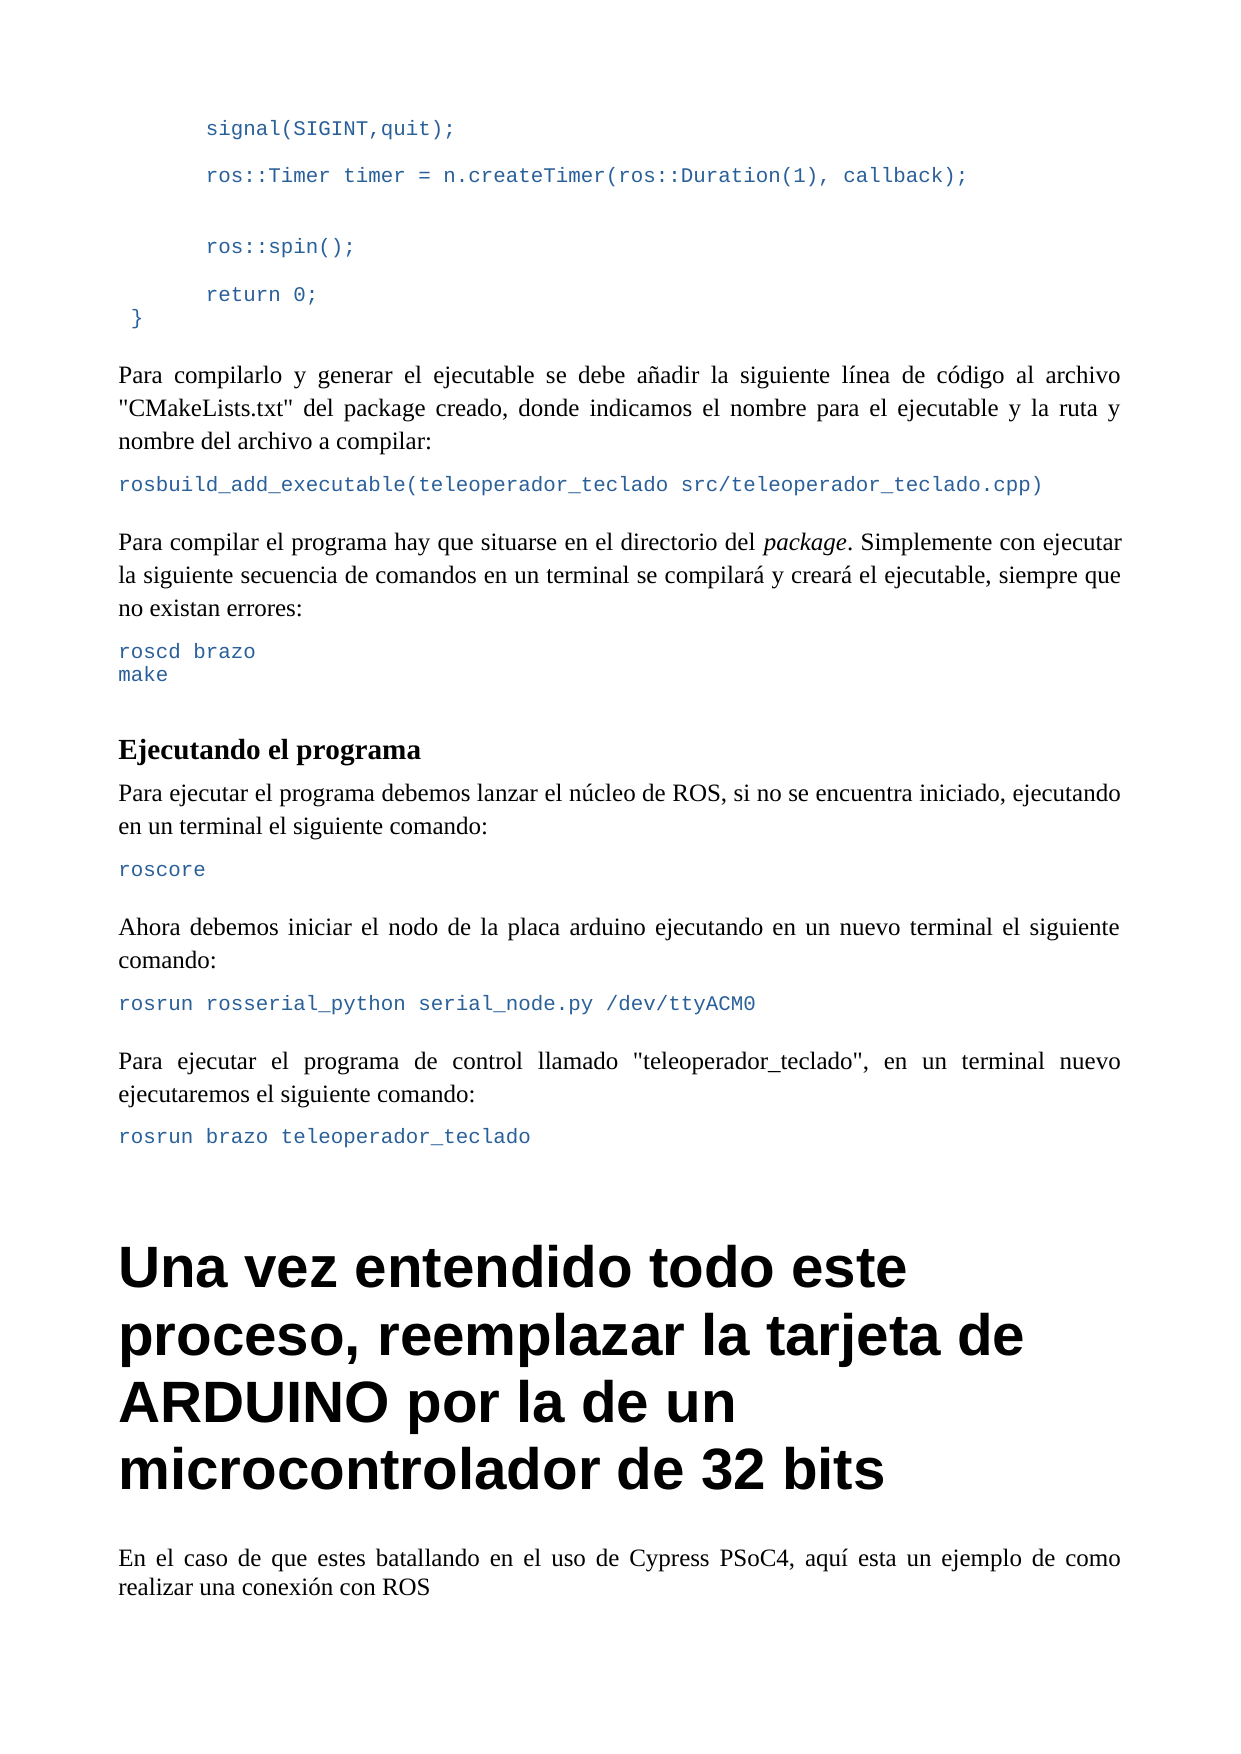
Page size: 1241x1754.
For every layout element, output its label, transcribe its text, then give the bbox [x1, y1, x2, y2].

text make [118, 664, 1122, 688]
text ros::spin(); [118, 236, 1122, 260]
text Para ejecutar el programa debemos lanzar el núcleo de ROS, si no se encuentra iniciado, ejecutando en un terminal el siguiente comando: [118, 778, 1122, 840]
text roscore [118, 859, 1122, 882]
text rosbuild_add_executable(teleoperador_teclado src/teleoperador_teclado.cpp) [118, 474, 1122, 498]
text rosrun brazo teleoperador_teclado [118, 1126, 1122, 1150]
text roscd brazo [118, 641, 1122, 664]
text } [118, 307, 1122, 331]
text Para ejecutar el programa de control llamado "teleoperador_teclado", en un terminal nuevo ejecutaremos el siguiente comando: [118, 1046, 1122, 1107]
text signal(SIGINT,quit); [118, 118, 1122, 142]
text rosrun rosserial_python serial_node.py /dev/ttyACM0 [118, 993, 1122, 1016]
text ros::Timer timer = n.createTimer(ros::Duration(1), callback); [118, 165, 1122, 189]
text En el caso de que estes batallando en el uso de Cypress PSoC4, aquí esta un ejemplo de como realizar una conexión con ROS [118, 1543, 1122, 1600]
text Para compilarlo y generar el ejecutable se debe añadir la siguiente línea de código al archivo "CMakeLists.txt" del package creado, donde indicamos el nombre para el ejecutable y la ruta y nombre del archivo a compilar: [118, 360, 1122, 455]
title Una vez entendido todo este proceso, reemplazar la tarjeta de ARDUINO por la de un microcontrolador de 32 bits [118, 1233, 1122, 1502]
text Para compilar el programa hay que situarse en el directorio del package. Simplemente con ejecutar la siguiente secuencia de comandos en un terminal se compilará y creará el ejecutable, siempre que no existan errores: [118, 527, 1122, 622]
subtitle Ejecutando el programa [118, 732, 1122, 766]
text Ahora debemos iniciar el nodo de la placa arduino ejecutando en un nuevo terminal el siguiente comando: [118, 912, 1122, 974]
text return 0; [118, 284, 1122, 307]
